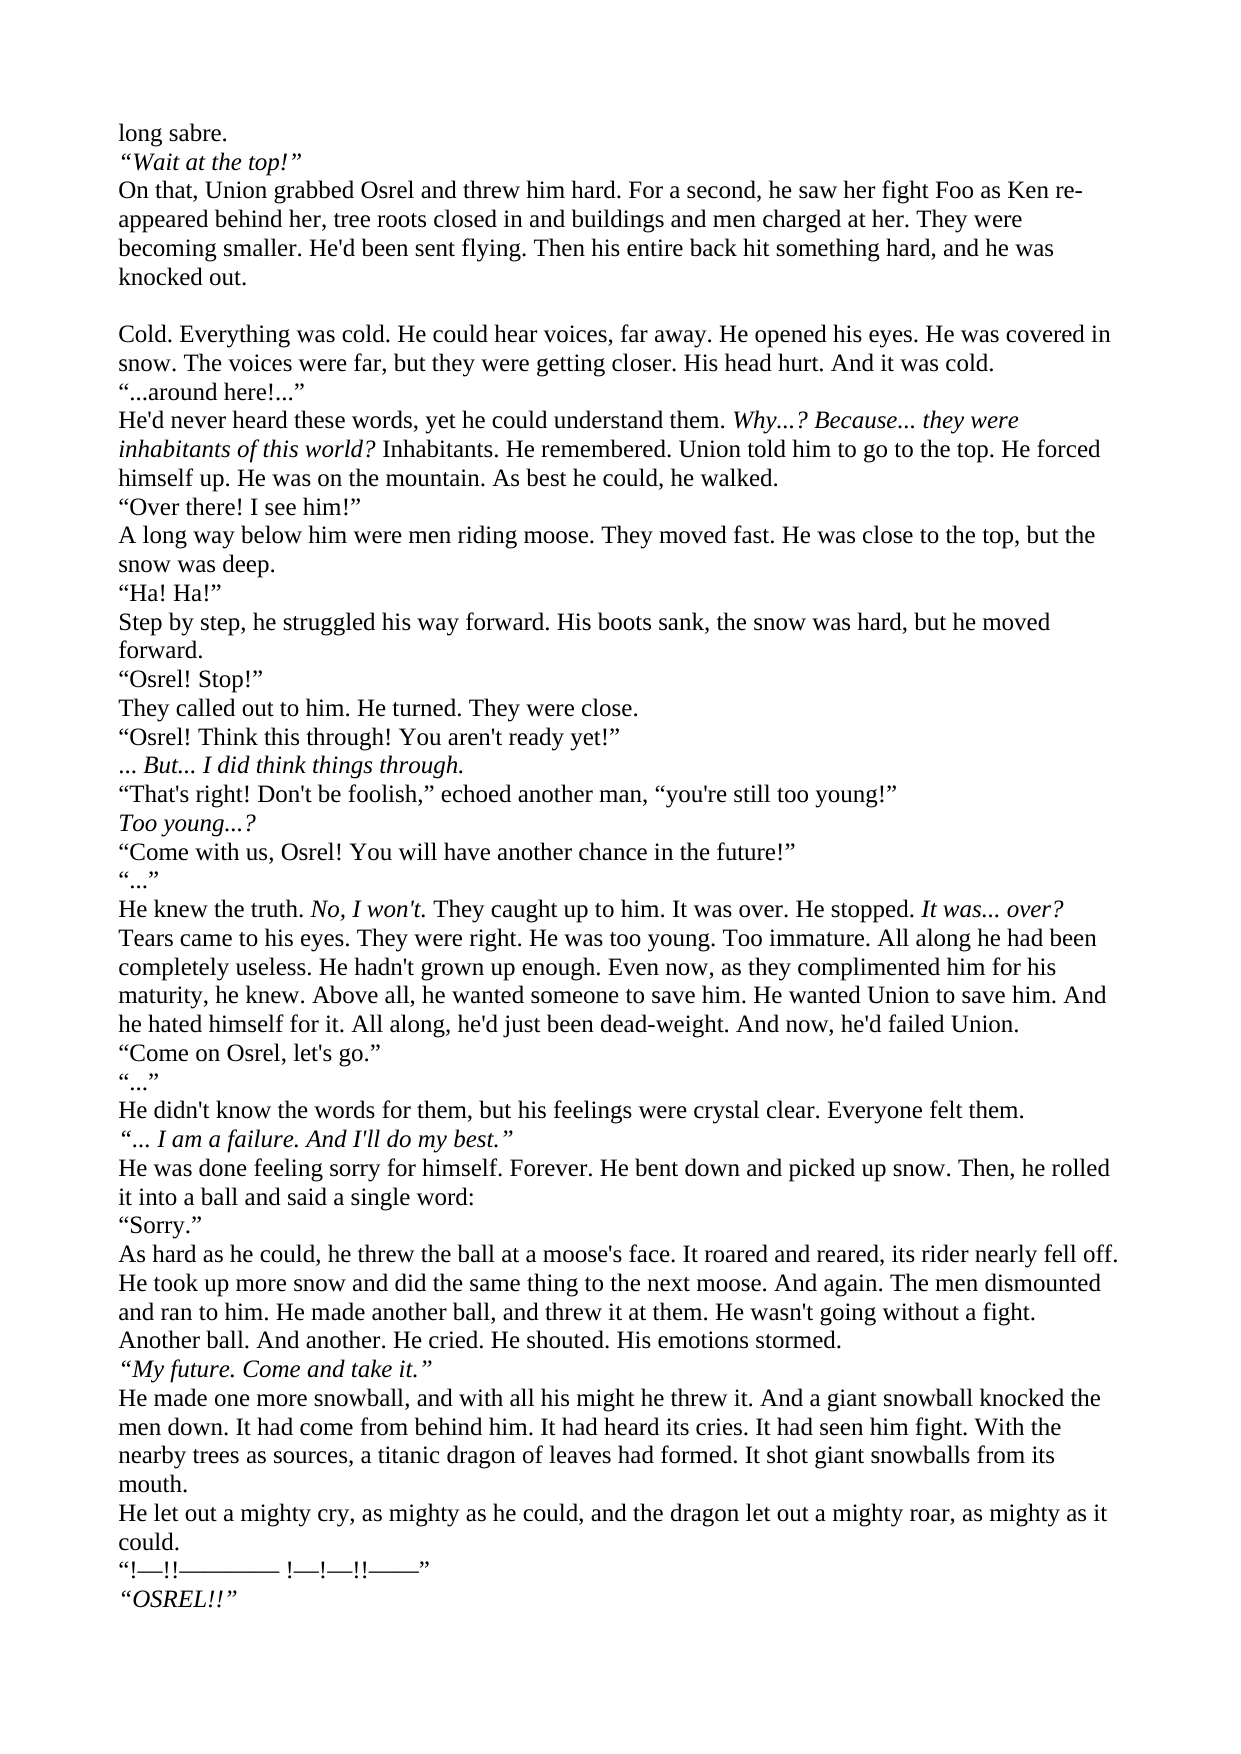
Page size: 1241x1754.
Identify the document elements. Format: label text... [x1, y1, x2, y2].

text long sabre. [118, 118, 1122, 147]
text “...” [118, 866, 1122, 894]
text He knew the truth. No, I won't. They caught up to him. It was over. He stopped. It was... over? Tears came to his eyes. They were right. He was too young. Too immature. All along he had been completely useless. He hadn't grown up enough. Even now, as they complimented him for his maturity, he knew. Above all, he wanted someone to save him. He wanted Union to save him. And he hated himself for it. All along, he'd just been dead-weight. And now, he'd failed Union. [118, 894, 1122, 1038]
text Too young...? [118, 808, 1122, 837]
text “Come with us, Osrel! You will have another chance in the future!” [118, 837, 1122, 866]
text “OSREL!!” [118, 1584, 1122, 1613]
text As hard as he could, he threw the ball at a moose's face. It roared and reared, its rider nearly fell off. He took up more snow and did the same thing to the next moose. And again. The men dismounted and ran to him. He made another ball, and threw it at them. He wasn't going without a fight. Another ball. And another. He cried. He shouted. His emotions stormed. [118, 1239, 1122, 1354]
text On that, Union grabbed Osrel and threw him hard. For a second, he saw her fight Foo as Ken re-appeared behind her, tree roots closed in and buildings and men charged at her. They were becoming smaller. He'd been sent flying. Then his entire back hit something hard, and he was knocked out. [118, 176, 1122, 291]
text He didn't know the words for them, but his feelings were crystal clear. Everyone felt them. [118, 1096, 1122, 1124]
text He made one more snowball, and with all his might he threw it. And a giant snowball knocked the men down. It had come from behind him. It had heard its cries. It had seen him fight. With the nearby trees as sources, a titanic dragon of leaves had formed. It shot giant snowballs from its mouth. [118, 1383, 1122, 1498]
text “Wait at the top!” [118, 147, 1122, 176]
text “...” [118, 1067, 1122, 1096]
text “Over there! I see him!” [118, 492, 1122, 521]
text Cold. Everything was cold. He could hear voices, far away. He opened his eyes. He was covered in snow. The voices were far, but they were getting closer. His head hurt. And it was cold. [118, 319, 1122, 377]
text “Ha! Ha!” [118, 578, 1122, 607]
text “Osrel! Think this through! You aren't ready yet!” [118, 722, 1122, 751]
text A long way below him were men riding moose. They moved fast. He was close to the top, but the snow was deep. [118, 521, 1122, 578]
text “Osrel! Stop!” [118, 664, 1122, 693]
text ... But... I did think things through. [118, 751, 1122, 779]
text He'd never heard these words, yet he could understand them. Why...? Because... they were inhabitants of this world? Inhabitants. He remembered. Union told him to go to the top. He forced himself up. He was on the mountain. As best he could, he walked. [118, 406, 1122, 492]
text “Sorry.” [118, 1211, 1122, 1239]
text He let out a mighty cry, as mighty as he could, and the dragon let out a mighty roar, as mighty as it could. [118, 1498, 1122, 1556]
text “...around here!...” [118, 377, 1122, 406]
text He was done feeling sorry for himself. Forever. He bent down and picked up snow. Then, he rolled it into a ball and said a single word: [118, 1153, 1122, 1211]
text “That's right! Don't be foolish,” echoed another man, “you're still too young!” [118, 779, 1122, 808]
text “Come on Osrel, let's go.” [118, 1038, 1122, 1067]
text “My future. Come and take it.” [118, 1354, 1122, 1383]
text Step by step, he struggled his way forward. His boots sank, the snow was hard, but he moved forward. [118, 607, 1122, 664]
text They called out to him. He turned. They were close. [118, 693, 1122, 722]
text “... I am a failure. And I'll do my best.” [118, 1124, 1122, 1153]
text “!—!!———— !—!—!!——” [118, 1556, 1122, 1584]
